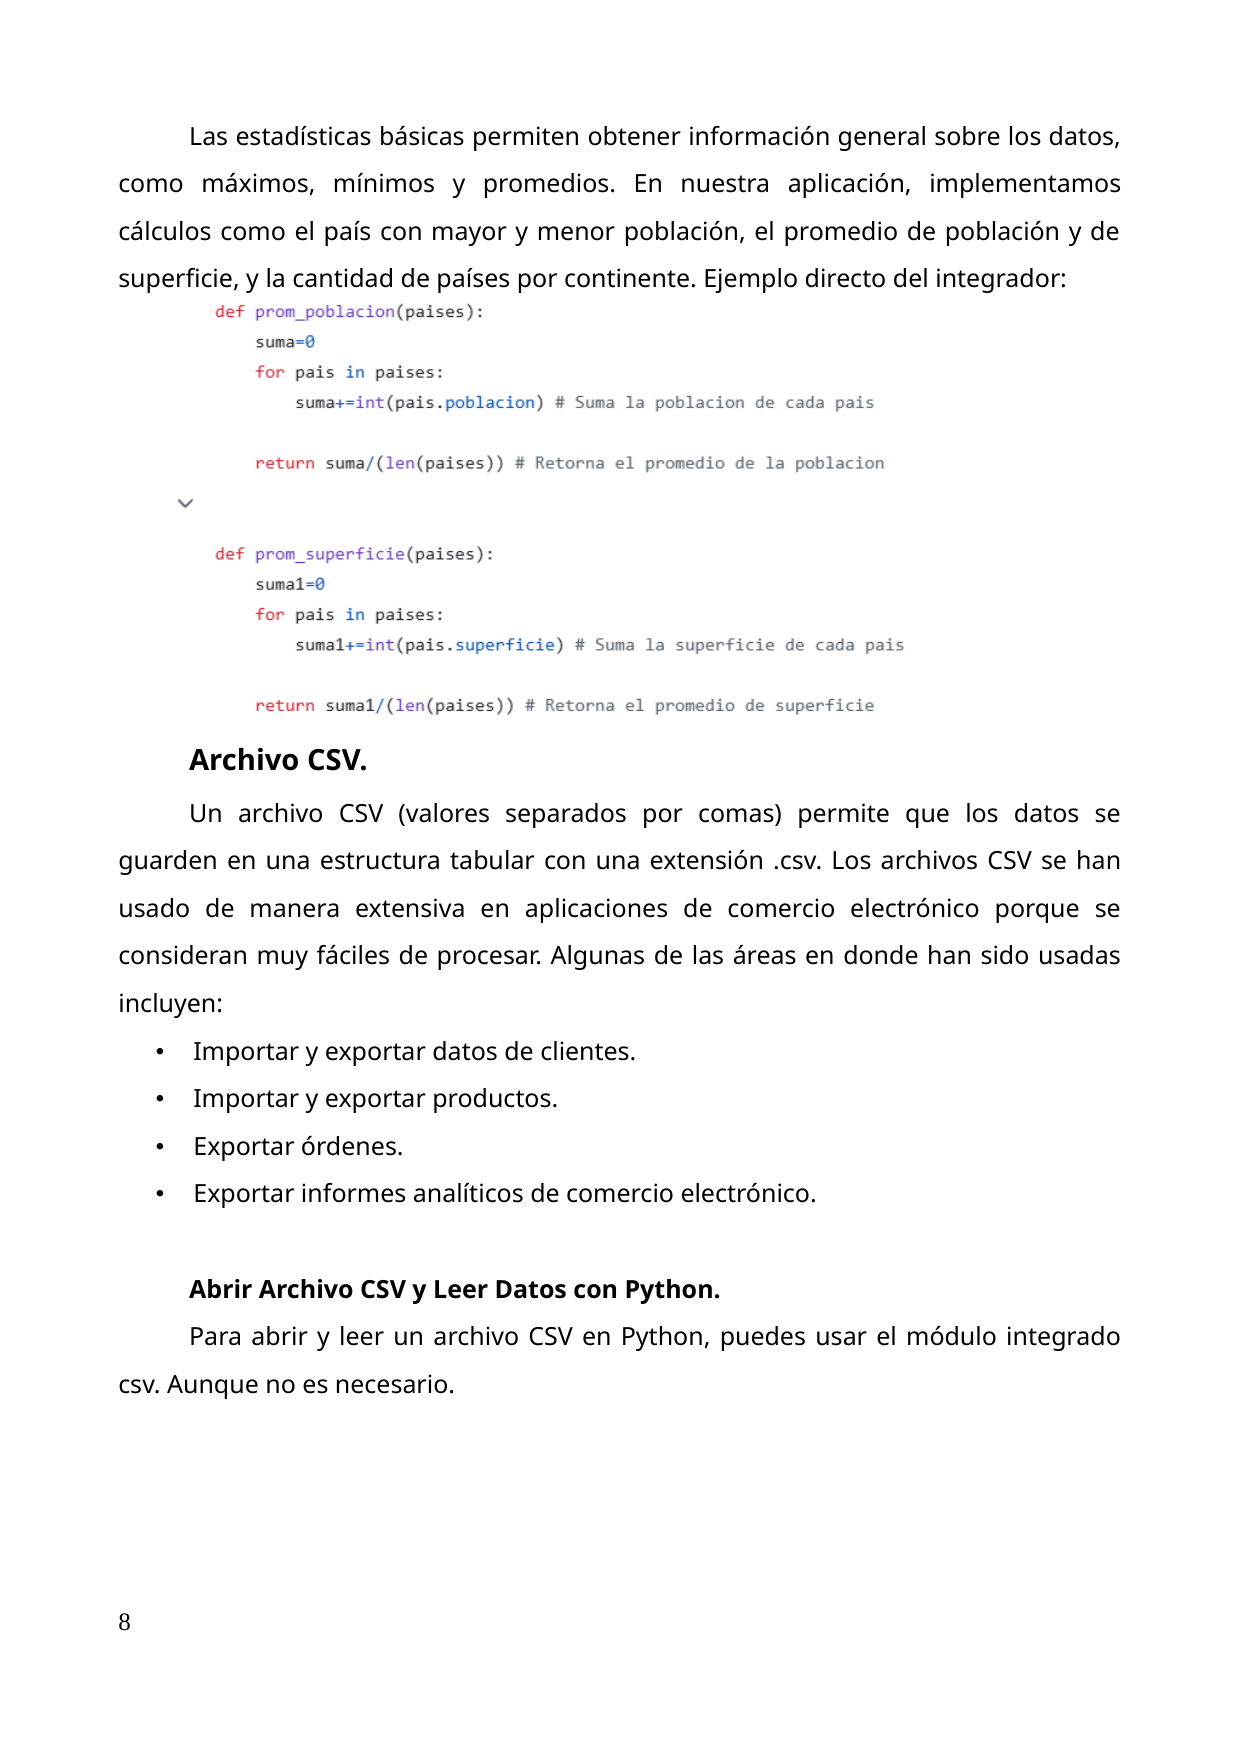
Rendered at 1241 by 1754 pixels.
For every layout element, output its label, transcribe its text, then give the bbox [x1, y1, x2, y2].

text Un archivo CSV (valores separados por comas) permite que los datos se guarden en una estructura tabular con una extensión .csv. Los archivos CSV se han usado de manera extensiva en aplicaciones de comercio electrónico porque se consideran muy fáciles de procesar. Algunas de las áreas en donde han sido usadas incluyen: [118, 795, 1122, 1020]
text Abrir Archivo CSV y Leer Datos con Python. [118, 1271, 1122, 1305]
list Importar y exportar productos. [156, 1081, 1122, 1115]
list Exportar órdenes. [156, 1128, 1122, 1162]
text Archivo CSV. [118, 308, 1122, 779]
list Importar y exportar datos de clientes. [156, 1033, 1122, 1067]
list Exportar informes analíticos de comercio electrónico. [156, 1176, 1122, 1210]
picture [177, 298, 1063, 724]
text Para abrir y leer un archivo CSV en Python, puedes usar el módulo integrado csv. Aunque no es necesario. [118, 1319, 1122, 1401]
text Las estadísticas básicas permiten obtener información general sobre los datos, como máximos, mínimos y promedios. En nuestra aplicación, implementamos cálculos como el país con mayor y menor población, el promedio de población y de superficie, y la cantidad de países por continente. Ejemplo directo del integrador: [118, 118, 1122, 295]
